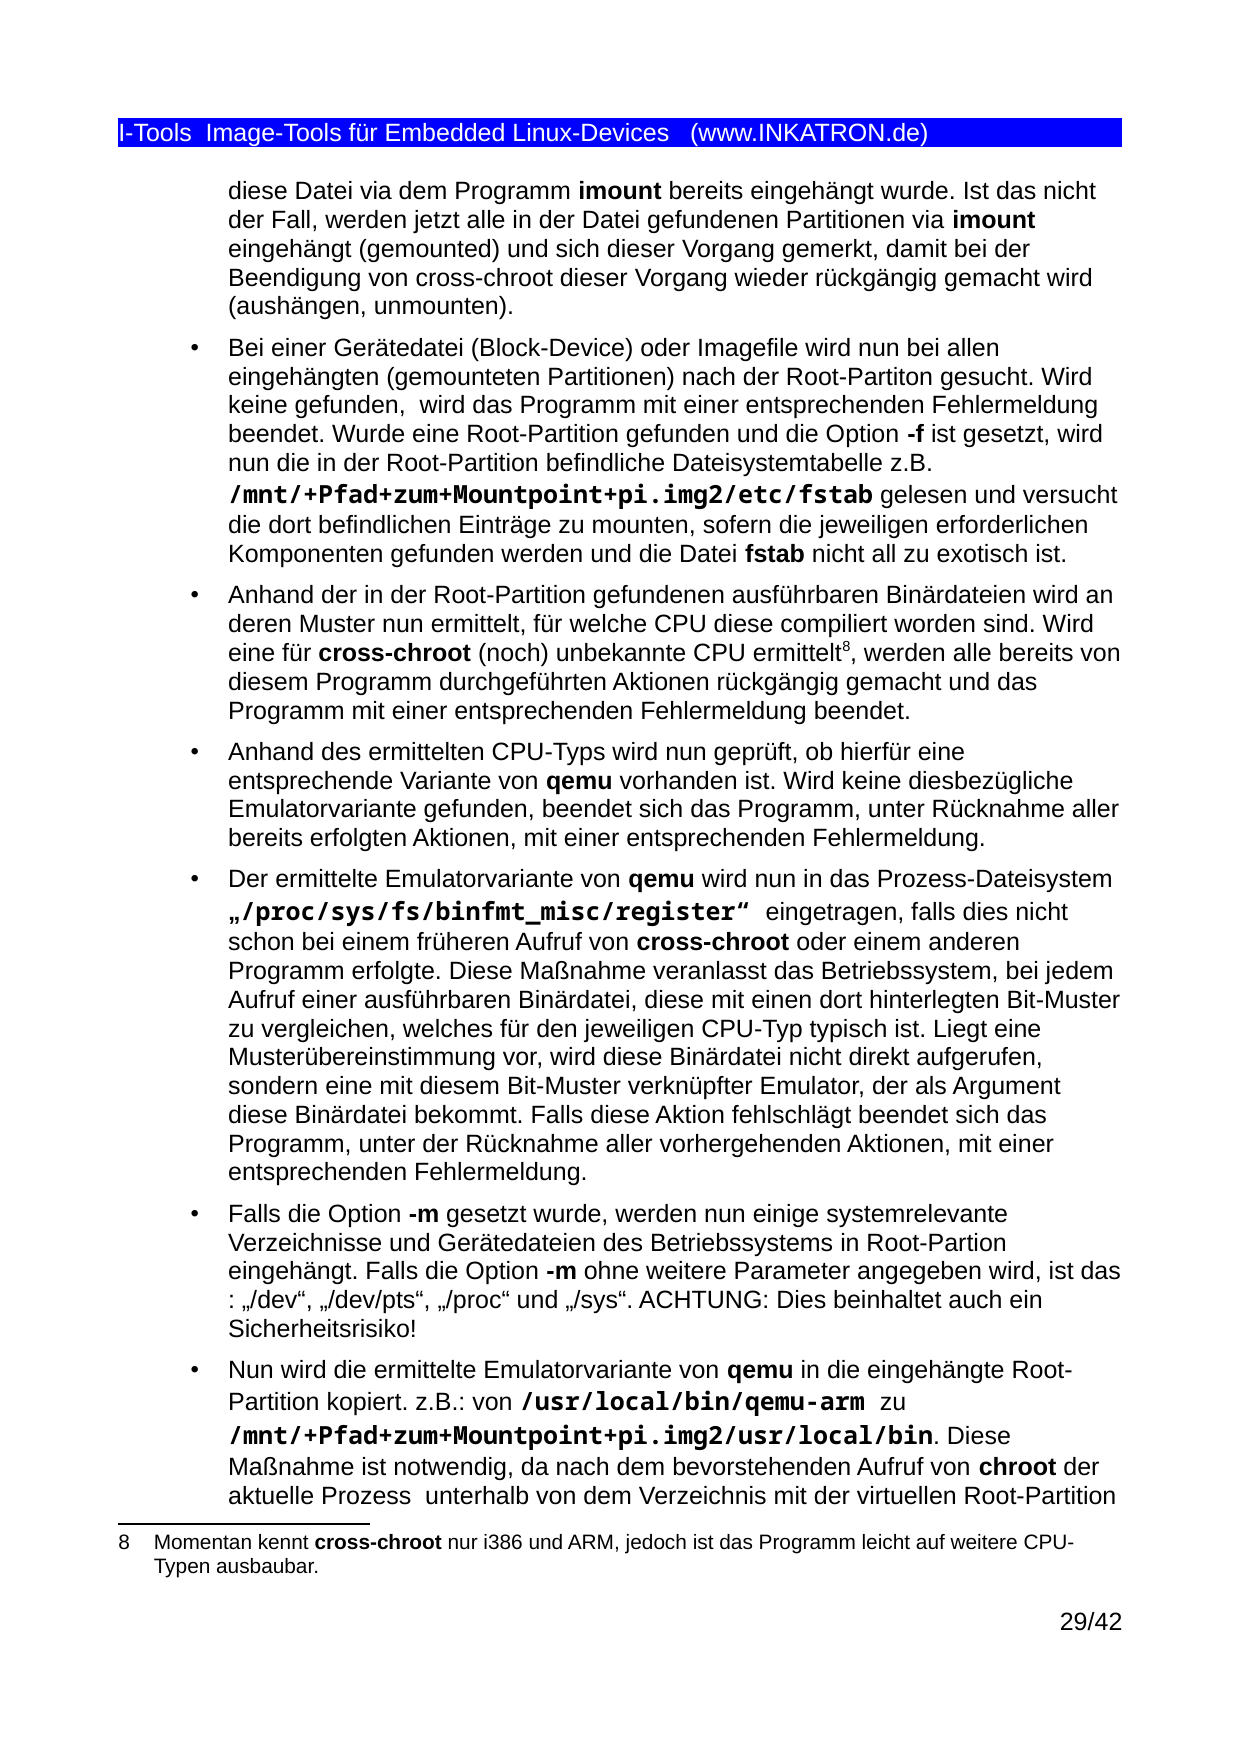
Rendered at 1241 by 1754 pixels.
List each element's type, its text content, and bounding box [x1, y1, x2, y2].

list Anhand der in der Root-Partition gefundenen ausführbaren Binärdateien wird an deren Muster nun ermittelt, für welche CPU diese compiliert worden sind. Wird eine für cross-chroot (noch) unbekannte CPU ermittelt, werden alle bereits von diesem Programm durchgeführten Aktionen rückgängig gemacht und das Programm mit einer entsprechenden Fehlermeldung beendet. [190, 581, 1122, 724]
list Der ermittelte Emulatorvariante von qemu wird nun in das Prozess-Dateisystem „/proc/sys/fs/binfmt_misc/register“ eingetragen, falls dies nicht schon bei einem früheren Aufruf von cross-chroot oder einem anderen Programm erfolgte. Diese Maßnahme veranlasst das Betriebssystem, bei jedem Aufruf einer ausführbaren Binärdatei, diese mit einen dort hinterlegten Bit-Muster zu vergleichen, welches für den jeweiligen CPU-Typ typisch ist. Liegt eine Musterübereinstimmung vor, wird diese Binärdatei nicht direkt aufgerufen, sondern eine mit diesem Bit-Muster verknüpfter Emulator, der als Argument diese Binärdatei bekommt. Falls diese Aktion fehlschlägt beendet sich das Programm, unter der Rücknahme aller vorhergehenden Aktionen, mit einer entsprechenden Fehlermeldung. [190, 864, 1122, 1186]
list Anhand des ermittelten CPU-Typs wird nun geprüft, ob hierfür eine entsprechende Variante von qemu vorhanden ist. Wird keine diesbezügliche Emulatorvariante gefunden, beendet sich das Programm, unter Rücknahme aller bereits erfolgten Aktionen, mit einer entsprechenden Fehlermeldung. [190, 737, 1122, 852]
list Momentan kennt cross-chroot nur i386 und ARM, jedoch ist das Programm leicht auf weitere CPU-Typen ausbaubar. [118, 1530, 1122, 1578]
list diese Datei via dem Programm imount bereits eingehängt wurde. Ist das nicht der Fall, werden jetzt alle in der Datei gefundenen Partitionen via imount eingehängt (gemounted) und sich dieser Vorgang gemerkt, damit bei der Beendigung von cross-chroot dieser Vorgang wieder rückgängig gemacht wird (aushängen, unmounten). [190, 176, 1122, 320]
list Bei einer Gerätedatei (Block-Device) oder Imagefile wird nun bei allen eingehängten (gemounteten Partitionen) nach der Root-Partiton gesucht. Wird keine gefunden, wird das Programm mit einer entsprechenden Fehlermeldung beendet. Wurde eine Root-Partition gefunden und die Option -f ist gesetzt, wird nun die in der Root-Partition befindliche Dateisystemtabelle z.B. /mnt/+Pfad+zum+Mountpoint+pi.img2/etc/fstab gelesen und versucht die dort befindlichen Einträge zu mounten, sofern die jeweiligen erforderlichen Komponenten gefunden werden und die Datei fstab nicht all zu exotisch ist. [190, 333, 1122, 568]
list Falls die Option -m gesetzt wurde, werden nun einige systemrelevante Verzeichnisse und Gerätedateien des Betriebssystems in Root-Partion eingehängt. Falls die Option -m ohne weitere Parameter angegeben wird, ist das : „/dev“, „/dev/pts“, „/proc“ und „/sys“. ACHTUNG: Dies beinhaltet auch ein Sicherheitsrisiko! [190, 1199, 1122, 1342]
list Nun wird die ermittelte Emulatorvariante von qemu in die eingehängte Root-Partition kopiert. z.B.: von /usr/local/bin/qemu-arm zu /mnt/+Pfad+zum+Mountpoint+pi.img2/usr/local/bin. Diese Maßnahme ist notwendig, da nach dem bevorstehenden Aufruf von chroot der aktuelle Prozess unterhalb von dem Verzeichnis mit der virtuellen Root-Partition [190, 1355, 1122, 1509]
